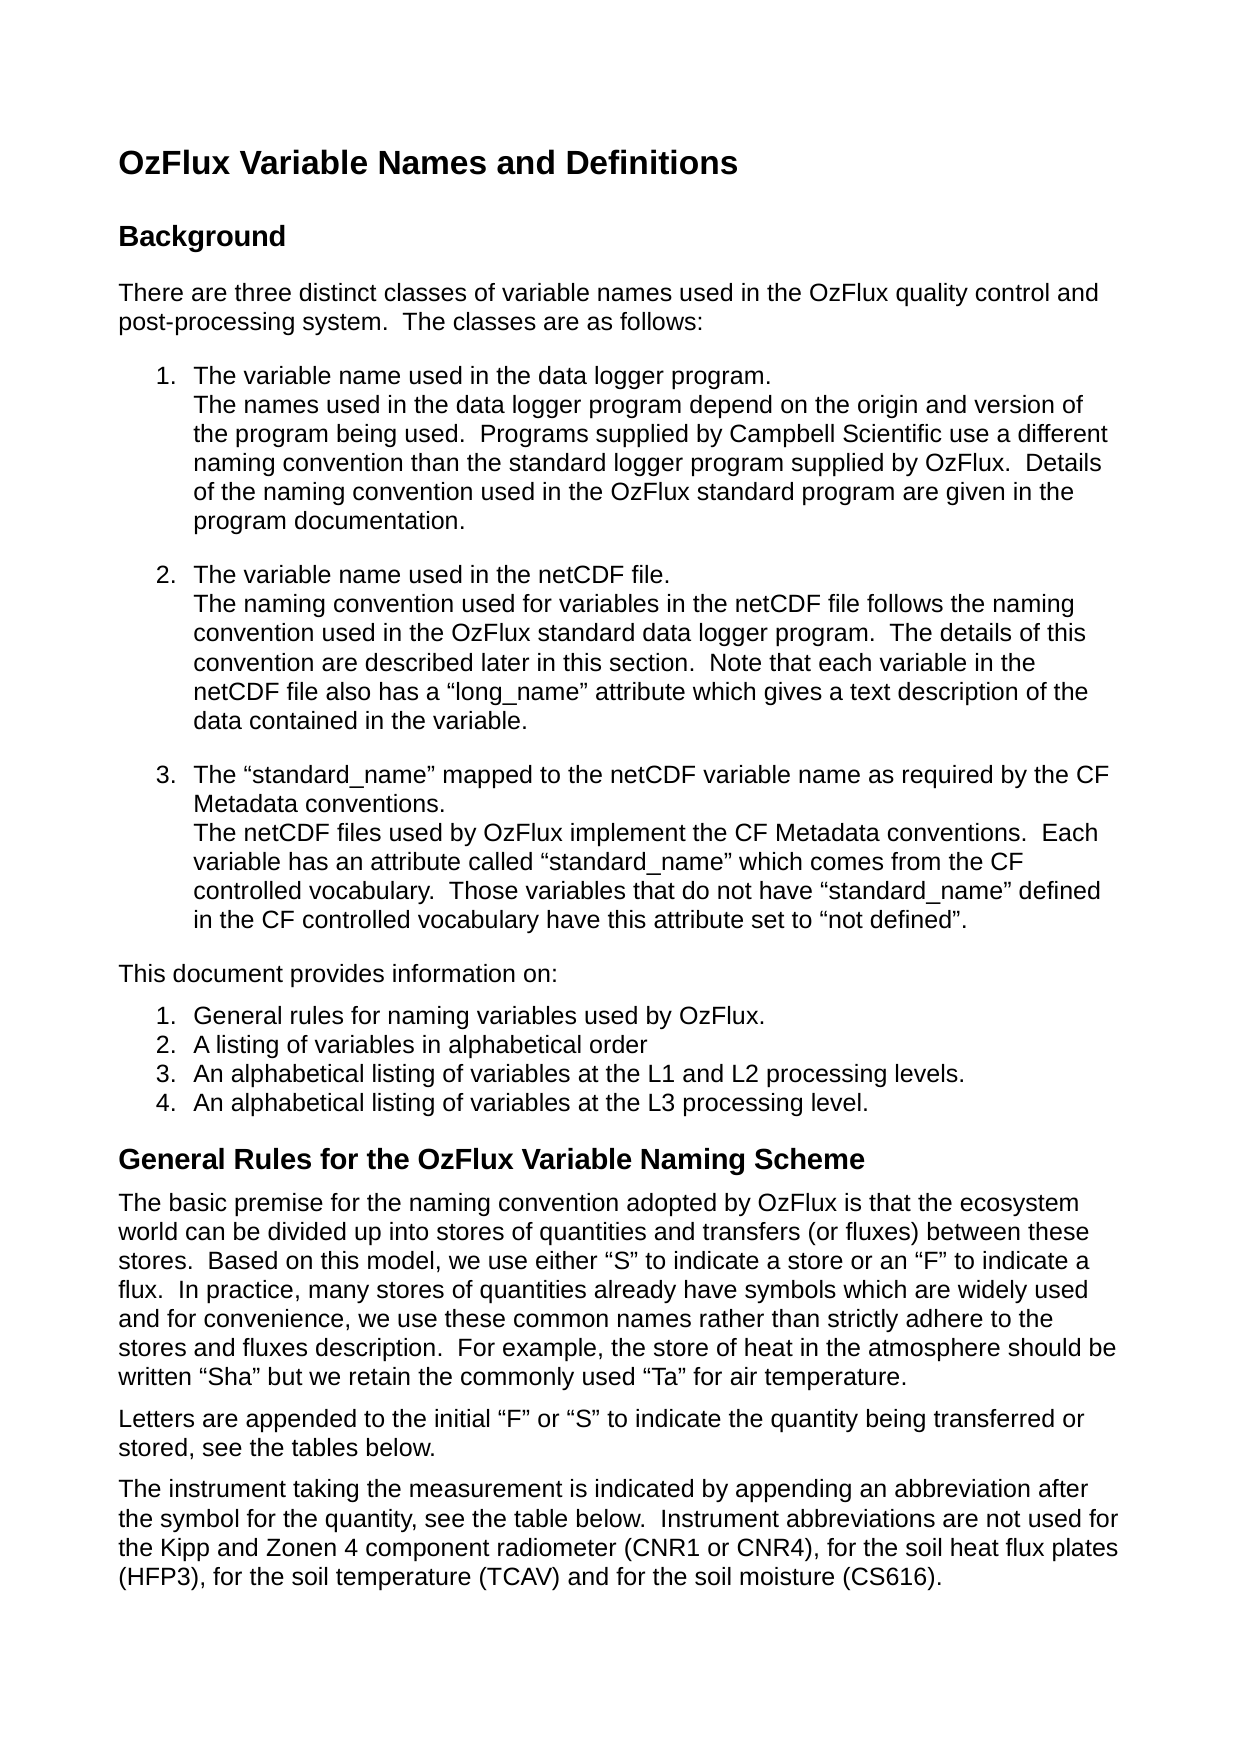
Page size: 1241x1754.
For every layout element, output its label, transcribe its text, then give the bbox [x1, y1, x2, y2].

subtitle Background [118, 219, 1122, 253]
text This document provides information on: [118, 959, 1122, 988]
list An alphabetical listing of variables at the L3 processing level. [156, 1088, 1122, 1117]
list An alphabetical listing of variables at the L1 and L2 processing levels. [156, 1059, 1122, 1088]
list The variable name used in the netCDF file. The naming convention used for variables in the netCDF file follows the naming convention used in the OzFlux standard data logger program. The details of this convention are described later in this section. Note that each variable in the netCDF file also has a “long_name” attribute which gives a text description of the data contained in the variable. [156, 560, 1122, 734]
text Letters are appended to the initial “F” or “S” to indicate the quantity being transferred or stored, see the tables below. [118, 1404, 1122, 1462]
list The “standard_name” mapped to the netCDF variable name as required by the CF Metadata conventions. The netCDF files used by OzFlux implement the CF Metadata conventions. Each variable has an attribute called “standard_name” which comes from the CF controlled vocabulary. Those variables that do not have “standard_name” defined in the CF controlled vocabulary have this attribute set to “not defined”. [156, 759, 1122, 934]
list A listing of variables in alphabetical order [156, 1029, 1122, 1059]
list The variable name used in the data logger program. The names used in the data logger program depend on the origin and version of the program being used. Programs supplied by Campbell Scientific use a different naming convention than the standard logger program supplied by OzFlux. Details of the naming convention used in the OzFlux standard program are given in the program documentation. [156, 361, 1122, 535]
text The instrument taking the measurement is indicated by appending an abbreviation after the symbol for the quantity, see the table below. Instrument abbreviations are not used for the Kipp and Zonen 4 component radiometer (CNR1 or CNR4), for the soil heat flux plates (HFP3), for the soil temperature (TCAV) and for the soil moisture (CS616). [118, 1474, 1122, 1591]
text There are three distinct classes of variable names used in the OzFlux quality control and post-processing system. The classes are as follows: [118, 278, 1122, 336]
subtitle General Rules for the OzFlux Variable Naming Scheme [118, 1142, 1122, 1175]
subtitle OzFlux Variable Names and Definitions [118, 143, 1122, 182]
list General rules for naming variables used by OzFlux. [156, 1001, 1122, 1029]
text The basic premise for the naming convention adopted by OzFlux is that the ecosystem world can be divided up into stores of quantities and transfers (or fluxes) between these stores. Based on this model, we use either “S” to indicate a store or an “F” to indicate a flux. In practice, many stores of quantities already have symbols which are widely used and for convenience, we use these common names rather than strictly adhere to the stores and fluxes description. For example, the store of heat in the atmosphere should be written “Sha” but we retain the commonly used “Ta” for air temperature. [118, 1188, 1122, 1391]
